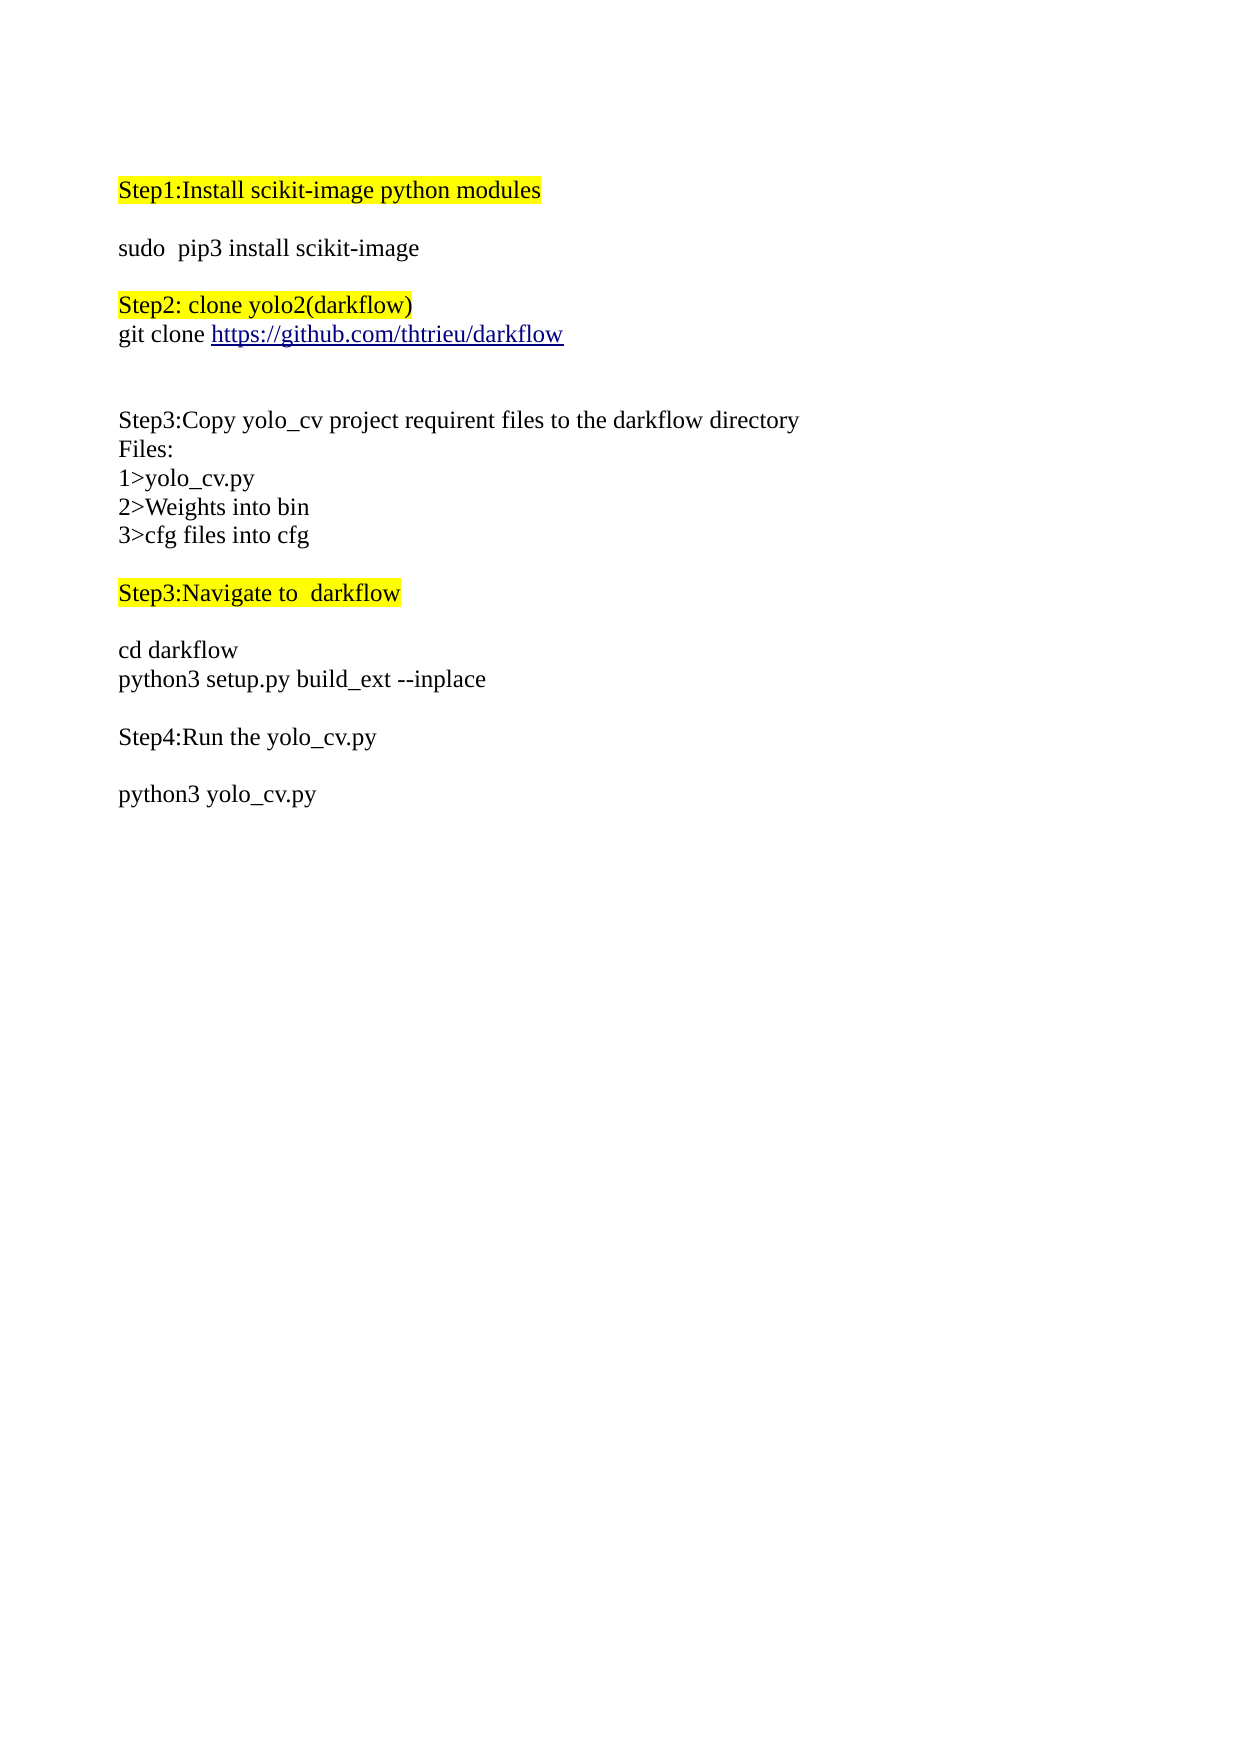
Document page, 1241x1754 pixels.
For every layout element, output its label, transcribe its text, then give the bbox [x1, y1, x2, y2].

text 3>cfg files into cfg [118, 521, 1122, 549]
text Step3:Copy yolo_cv project requirent files to the darkflow directory [118, 406, 1122, 434]
text Files: [118, 434, 1122, 463]
text cd darkflow [118, 636, 1122, 664]
text 2>Weights into bin [118, 492, 1122, 521]
text Step2: clone yolo2(darkflow) [118, 291, 1122, 319]
text 1>yolo_cv.py [118, 463, 1122, 492]
text sudo pip3 install scikit-image [118, 233, 1122, 262]
text git clone https://github.com/thtrieu/darkflow [118, 319, 1122, 348]
text python3 yolo_cv.py [118, 779, 1122, 808]
text Step3:Navigate to darkflow [118, 578, 1122, 607]
text python3 setup.py build_ext --inplace [118, 664, 1122, 693]
text Step1:Install scikit-image python modules [118, 176, 1122, 204]
text Step4:Run the yolo_cv.py [118, 722, 1122, 751]
